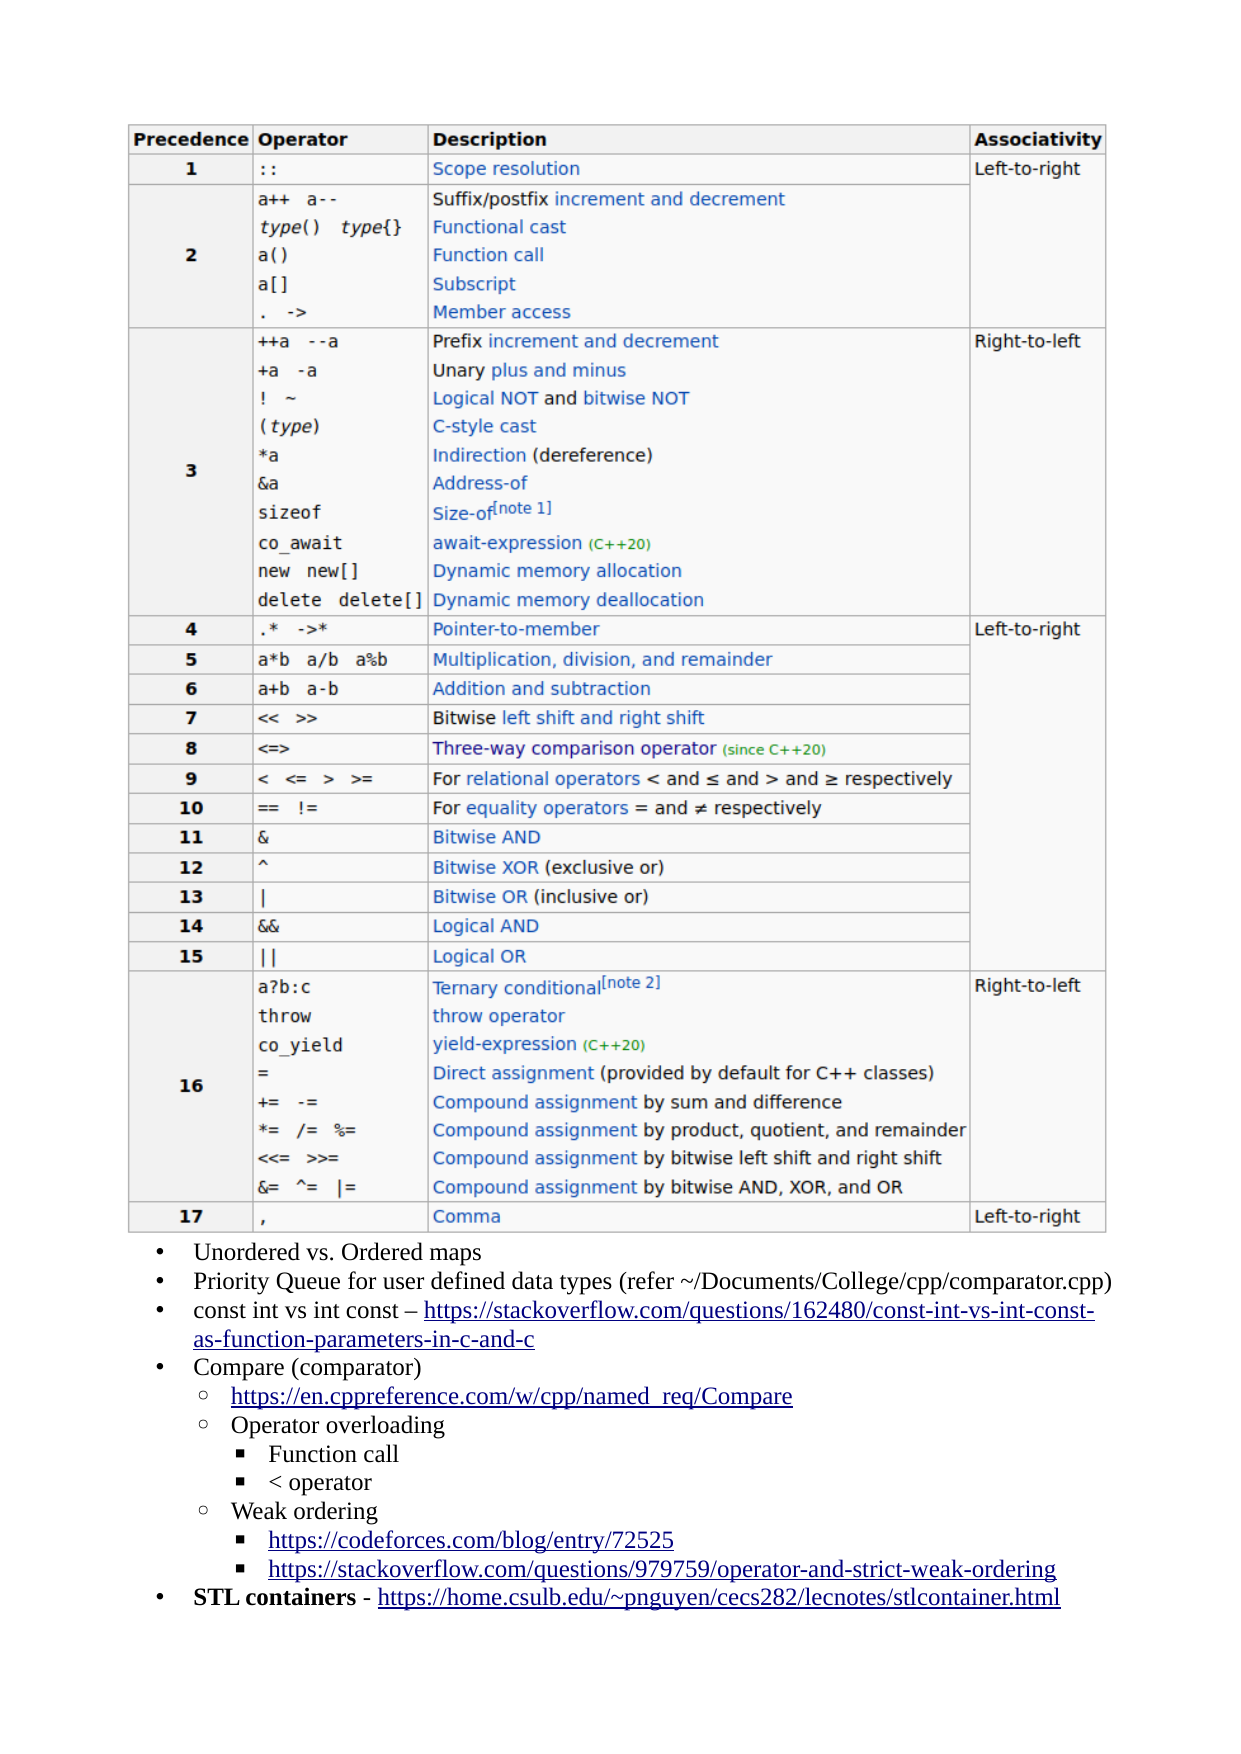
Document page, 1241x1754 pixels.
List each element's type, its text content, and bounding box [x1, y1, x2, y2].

picture [118, 118, 1123, 1238]
list Compare (comparator) [156, 1352, 1122, 1381]
list Unordered vs. Ordered maps [156, 1238, 1122, 1266]
list Operator overloading [193, 1410, 1122, 1439]
list STL containers - https://home.csulb.edu/~pnguyen/cecs282/lecnotes/stlcontainer.html [156, 1582, 1122, 1611]
list Weak ordering [193, 1496, 1122, 1525]
list < operator [231, 1467, 1122, 1496]
list const int vs int const – https://stackoverflow.com/questions/162480/const-int-vs-int-const-as-function-parameters-in-c-and-c [156, 1295, 1122, 1352]
list Function call [231, 1439, 1122, 1467]
list https://stackoverflow.com/questions/979759/operator-and-strict-weak-ordering [231, 1554, 1122, 1582]
list https://codeforces.com/blog/entry/72525 [231, 1525, 1122, 1554]
list Priority Queue for user defined data types (refer ~/Documents/College/cpp/comparator.cpp) [156, 1266, 1122, 1295]
list https://en.cppreference.com/w/cpp/named_req/Compare [193, 1381, 1122, 1410]
